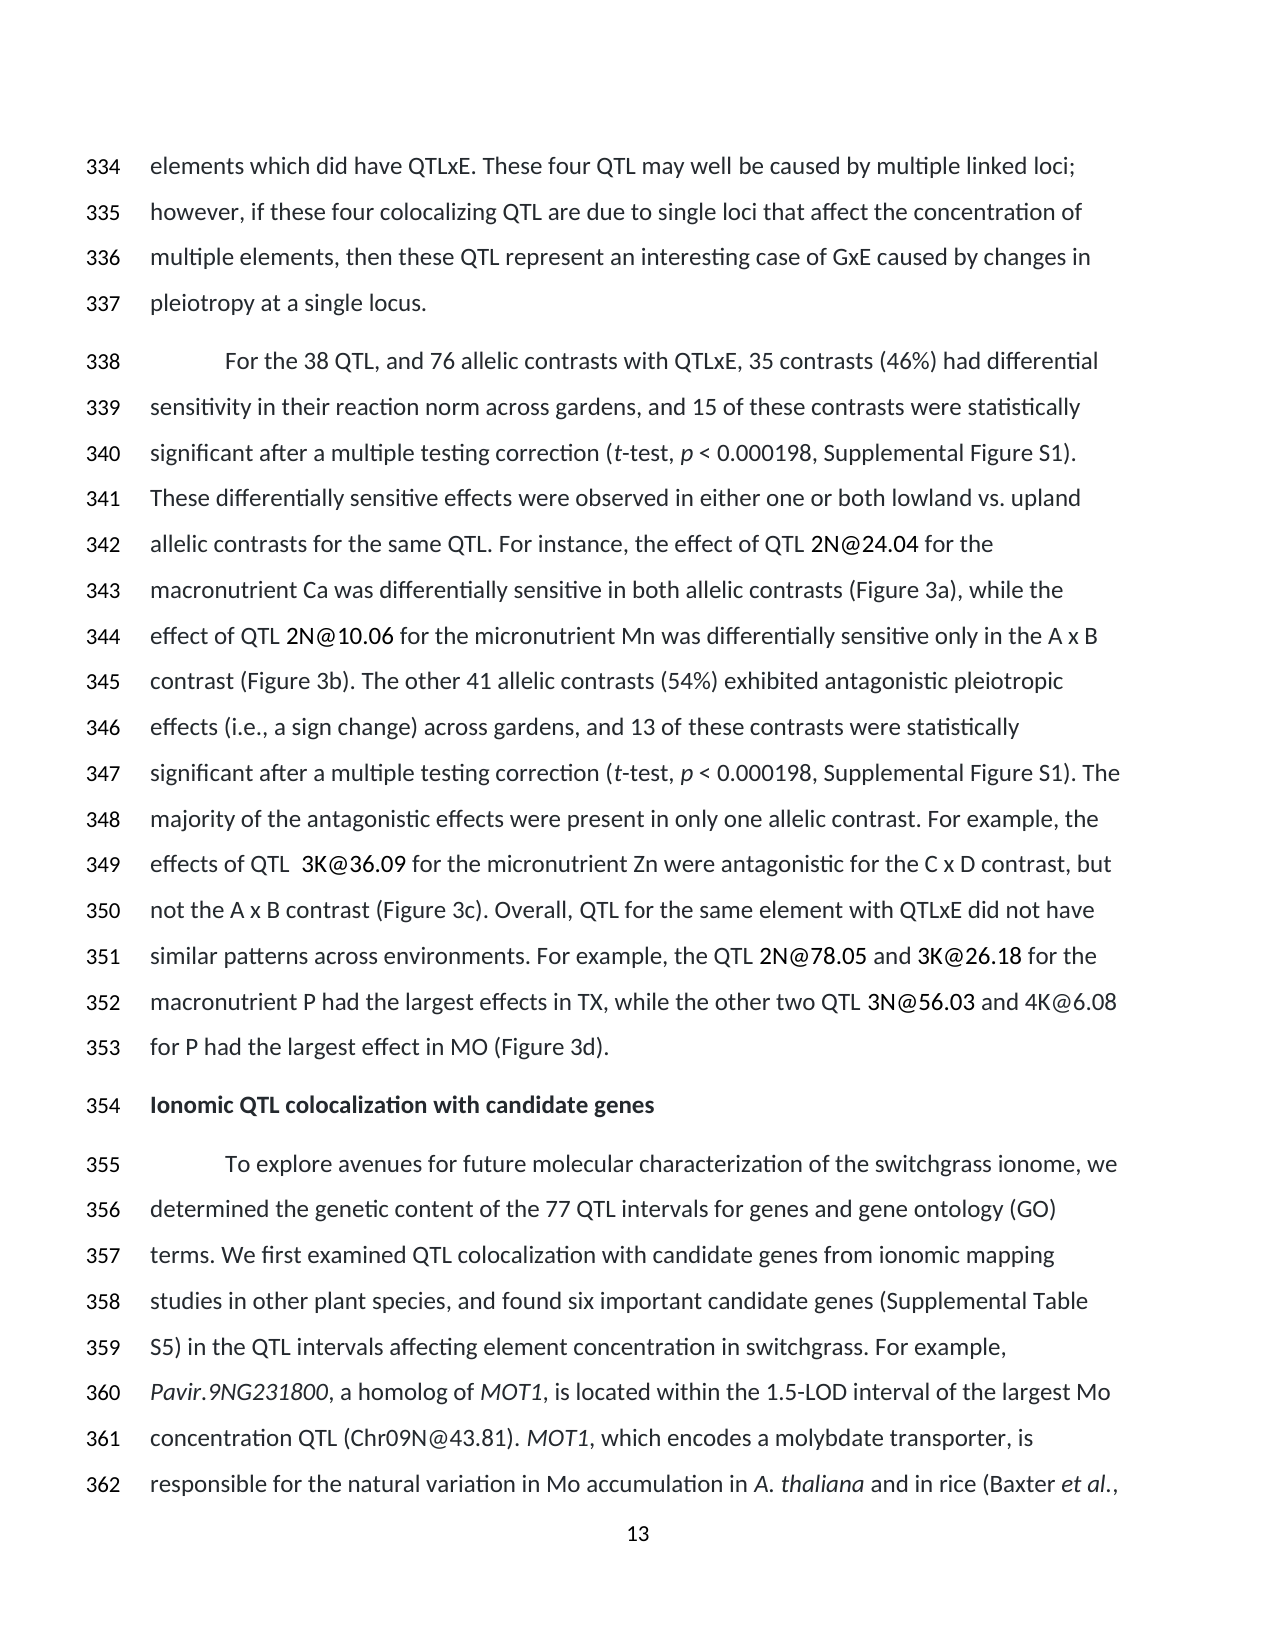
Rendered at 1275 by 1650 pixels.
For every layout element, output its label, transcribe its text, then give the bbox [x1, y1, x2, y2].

text To explore avenues for future molecular characterization of the switchgrass ionome, we determined the genetic content of the 77 QTL intervals for genes and gene ontology (GO) terms. We first examined QTL colocalization with candidate genes from ionomic mapping studies in other plant species, and found six important candidate genes (Supplemental Table S5) in the QTL intervals affecting element concentration in switchgrass. For example, Pavir.9NG231800, a homolog of MOT1, is located within the 1.5-LOD interval of the largest Mo concentration QTL (Chr09N@43.81). MOT1, which encodes a molybdate transporter, is responsible for the natural variation in Mo accumulation in A. thaliana and in rice (Baxter et al., [150, 1148, 1125, 1498]
text For the 38 QTL, and 76 allelic contrasts with QTLxE, 35 contrasts (46%) had differential sensitivity in their reaction norm across gardens, and 15 of these contrasts were statistically significant after a multiple testing correction (t-test, p < 0.000198, Supplemental Figure S1). These differentially sensitive effects were observed in either one or both lowland vs. upland allelic contrasts for the same QTL. For instance, the effect of QTL 2N@24.04 for the macronutrient Ca was differentially sensitive in both allelic contrasts (Figure 3a), while the effect of QTL 2N@10.06 for the micronutrient Mn was differentially sensitive only in the A x B contrast (Figure 3b). The other 41 allelic contrasts (54%) exhibited antagonistic pleiotropic effects (i.e., a sign change) across gardens, and 13 of these contrasts were statistically significant after a multiple testing correction (t-test, p < 0.000198, Supplemental Figure S1). The majority of the antagonistic effects were present in only one allelic contrast. For example, the effects of QTL 3K@36.09 for the micronutrient Zn were antagonistic for the C x D contrast, but not the A x B contrast (Figure 3c). Overall, QTL for the same element with QTLxE did not have similar patterns across environments. For example, the QTL 2N@78.05 and 3K@26.18 for the macronutrient P had the largest effects in TX, while the other two QTL 3N@56.03 and 4K@6.08 for P had the largest effect in MO (Figure 3d). [150, 345, 1125, 1062]
text Ionomic QTL colocalization with candidate genes [150, 1089, 1125, 1120]
text elements which did have QTLxE. These four QTL may well be caused by multiple linked loci; however, if these four colocalizing QTL are due to single loci that affect the concentration of multiple elements, then these QTL represent an interesting case of GxE caused by changes in pleiotropy at a single locus. [150, 150, 1125, 318]
